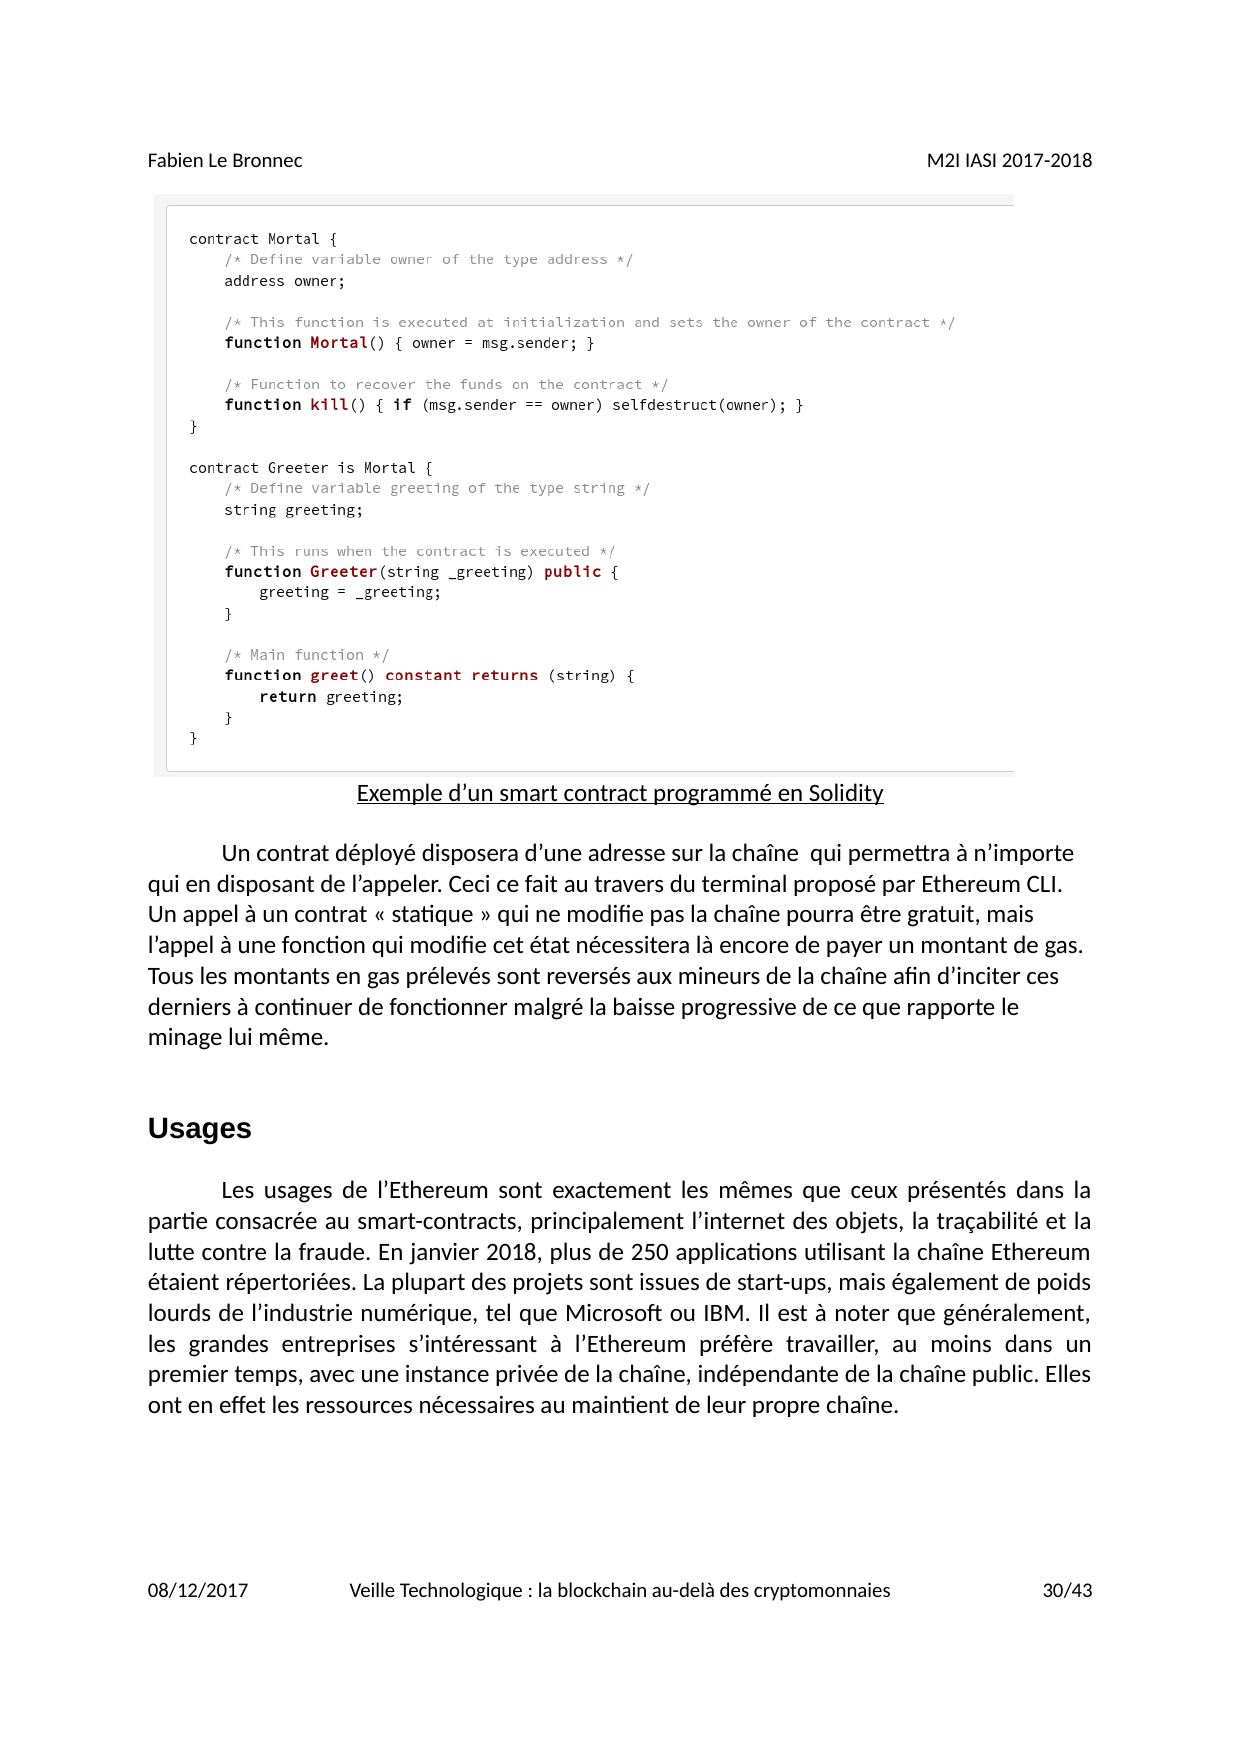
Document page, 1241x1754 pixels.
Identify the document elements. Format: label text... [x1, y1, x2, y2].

text Exemple d’un smart contract programmé en Solidity [148, 202, 1093, 807]
picture [153, 194, 1014, 777]
text Un contrat déployé disposera d’une adresse sur la chaîne qui permettra à n’importe qui en disposant de l’appeler. Ceci ce fait au travers du terminal proposé par Ethereum CLI. Un appel à un contrat « statique » qui ne modifie pas la chaîne pourra être gratuit, mais l’appel à une fonction qui modifie cet état nécessitera là encore de payer un montant de gas. Tous les montants en gas prélevés sont reversés aux mineurs de la chaîne afin d’inciter ces derniers à continuer de fonctionner malgré la baisse progressive de ce que rapporte le minage lui même. [148, 837, 1093, 1052]
subtitle Usages [148, 1111, 1093, 1145]
text Les usages de l’Ethereum sont exactement les mêmes que ceux présentés dans la partie consacrée au smart-contracts, principalement l’internet des objets, la traçabilité et la lutte contre la fraude. En janvier 2018, plus de 250 applications utilisant la chaîne Ethereum étaient répertoriées. La plupart des projets sont issues de start-ups, mais également de poids lourds de l’industrie numérique, tel que Microsoft ou IBM. Il est à noter que généralement, les grandes entreprises s’intéressant à l’Ethereum préfère travailler, au moins dans un premier temps, avec une instance privée de la chaîne, indépendante de la chaîne public. Elles ont en effet les ressources nécessaires au maintient de leur propre chaîne. [148, 1174, 1093, 1420]
